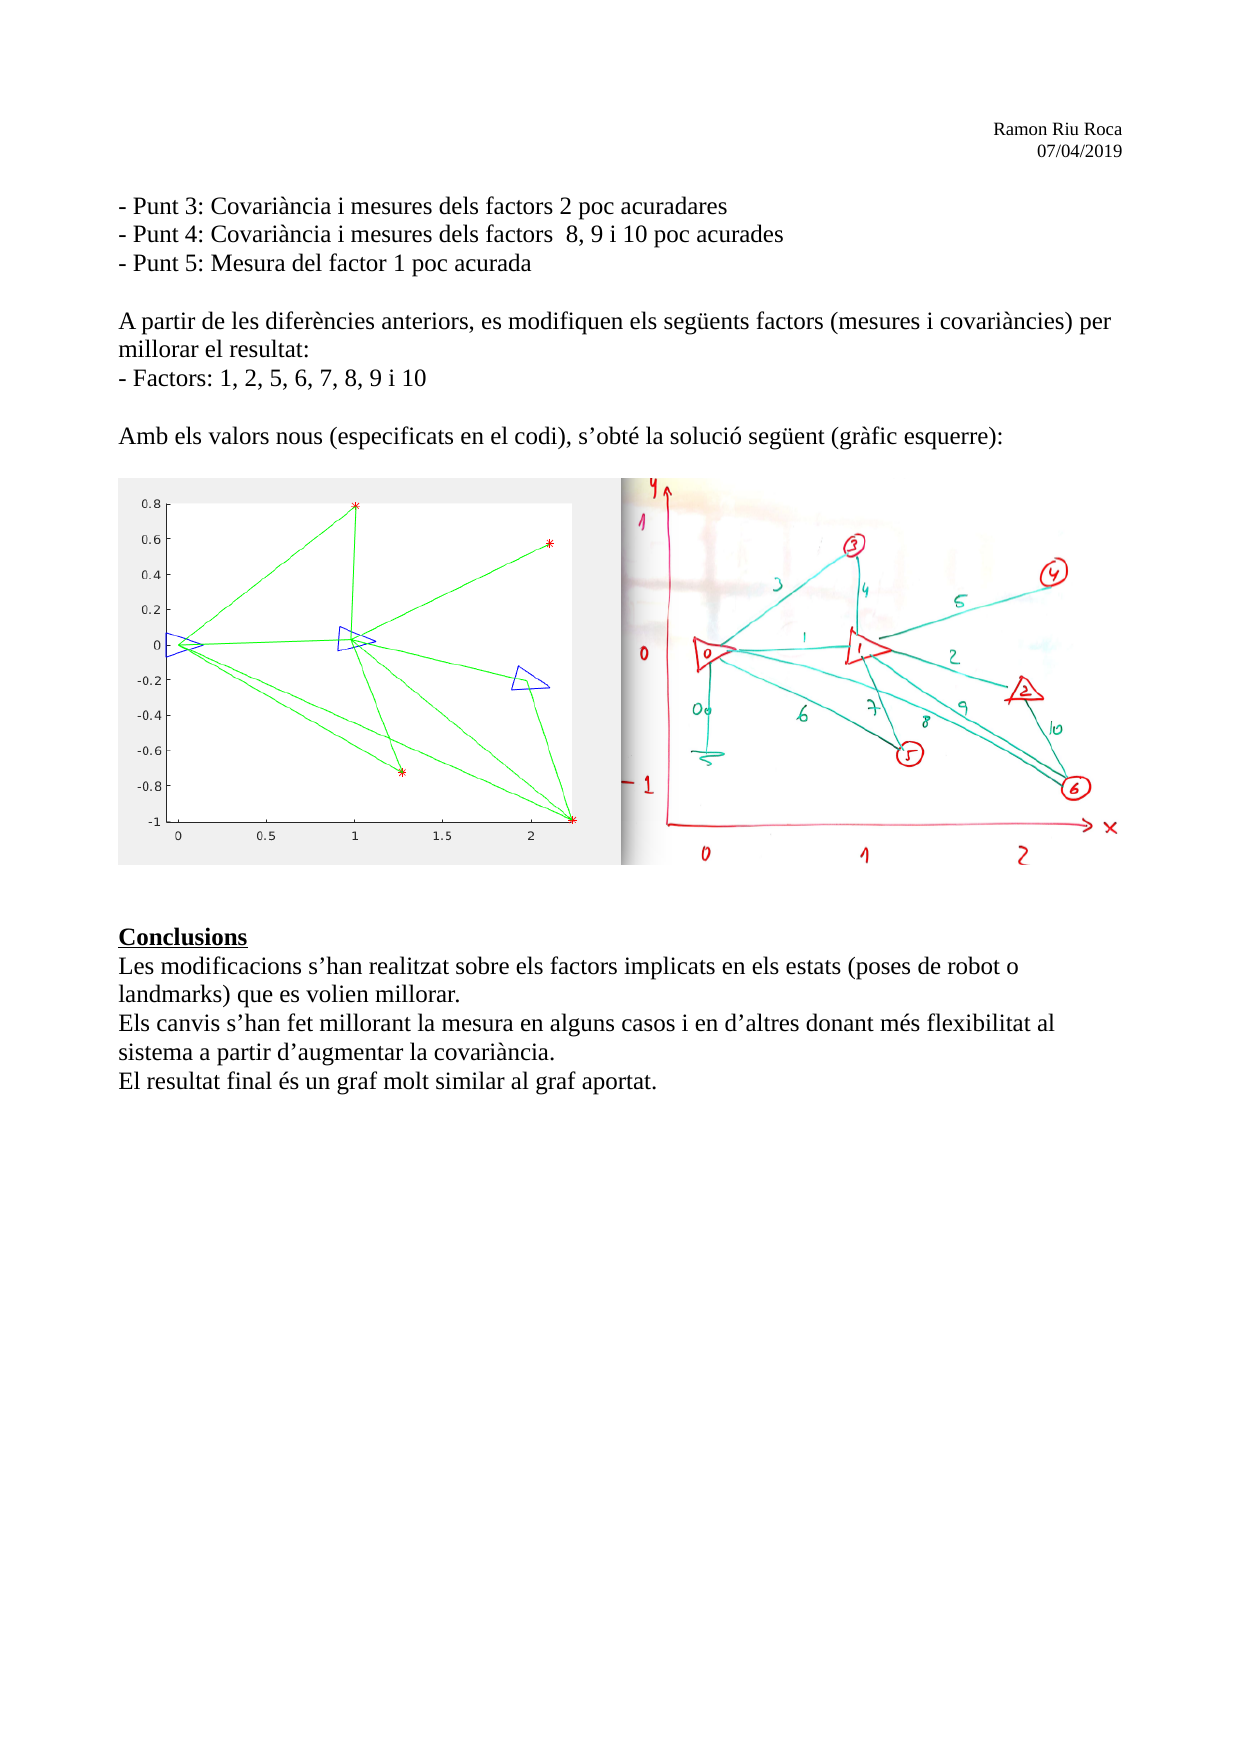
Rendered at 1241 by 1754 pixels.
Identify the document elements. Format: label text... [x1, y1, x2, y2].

text - Punt 5: Mesura del factor 1 poc acurada [118, 248, 1122, 277]
text - Punt 3: Covariància i mesures dels factors 2 poc acuradares [118, 191, 1122, 219]
text El resultat final és un graf molt similar al graf aportat. [118, 1066, 1122, 1094]
text Els canvis s’han fet millorant la mesura en alguns casos i en d’altres donant més flexibilitat al sistema a partir d’augmentar la covariància. [118, 1008, 1122, 1066]
text Conclusions [118, 922, 1122, 951]
picture [118, 478, 1123, 865]
text - Factors: 1, 2, 5, 6, 7, 8, 9 i 10 [118, 363, 1122, 392]
text A partir de les diferències anteriors, es modifiquen els següents factors (mesures i covariàncies) per millorar el resultat: [118, 306, 1122, 363]
text Les modificacions s’han realitzat sobre els factors implicats en els estats (poses de robot o landmarks) que es volien millorar. [118, 951, 1122, 1008]
text - Punt 4: Covariància i mesures dels factors 8, 9 i 10 poc acurades [118, 219, 1122, 248]
text Amb els valors nous (especificats en el codi), s’obté la solució següent (gràfic esquerre): [118, 421, 1122, 449]
